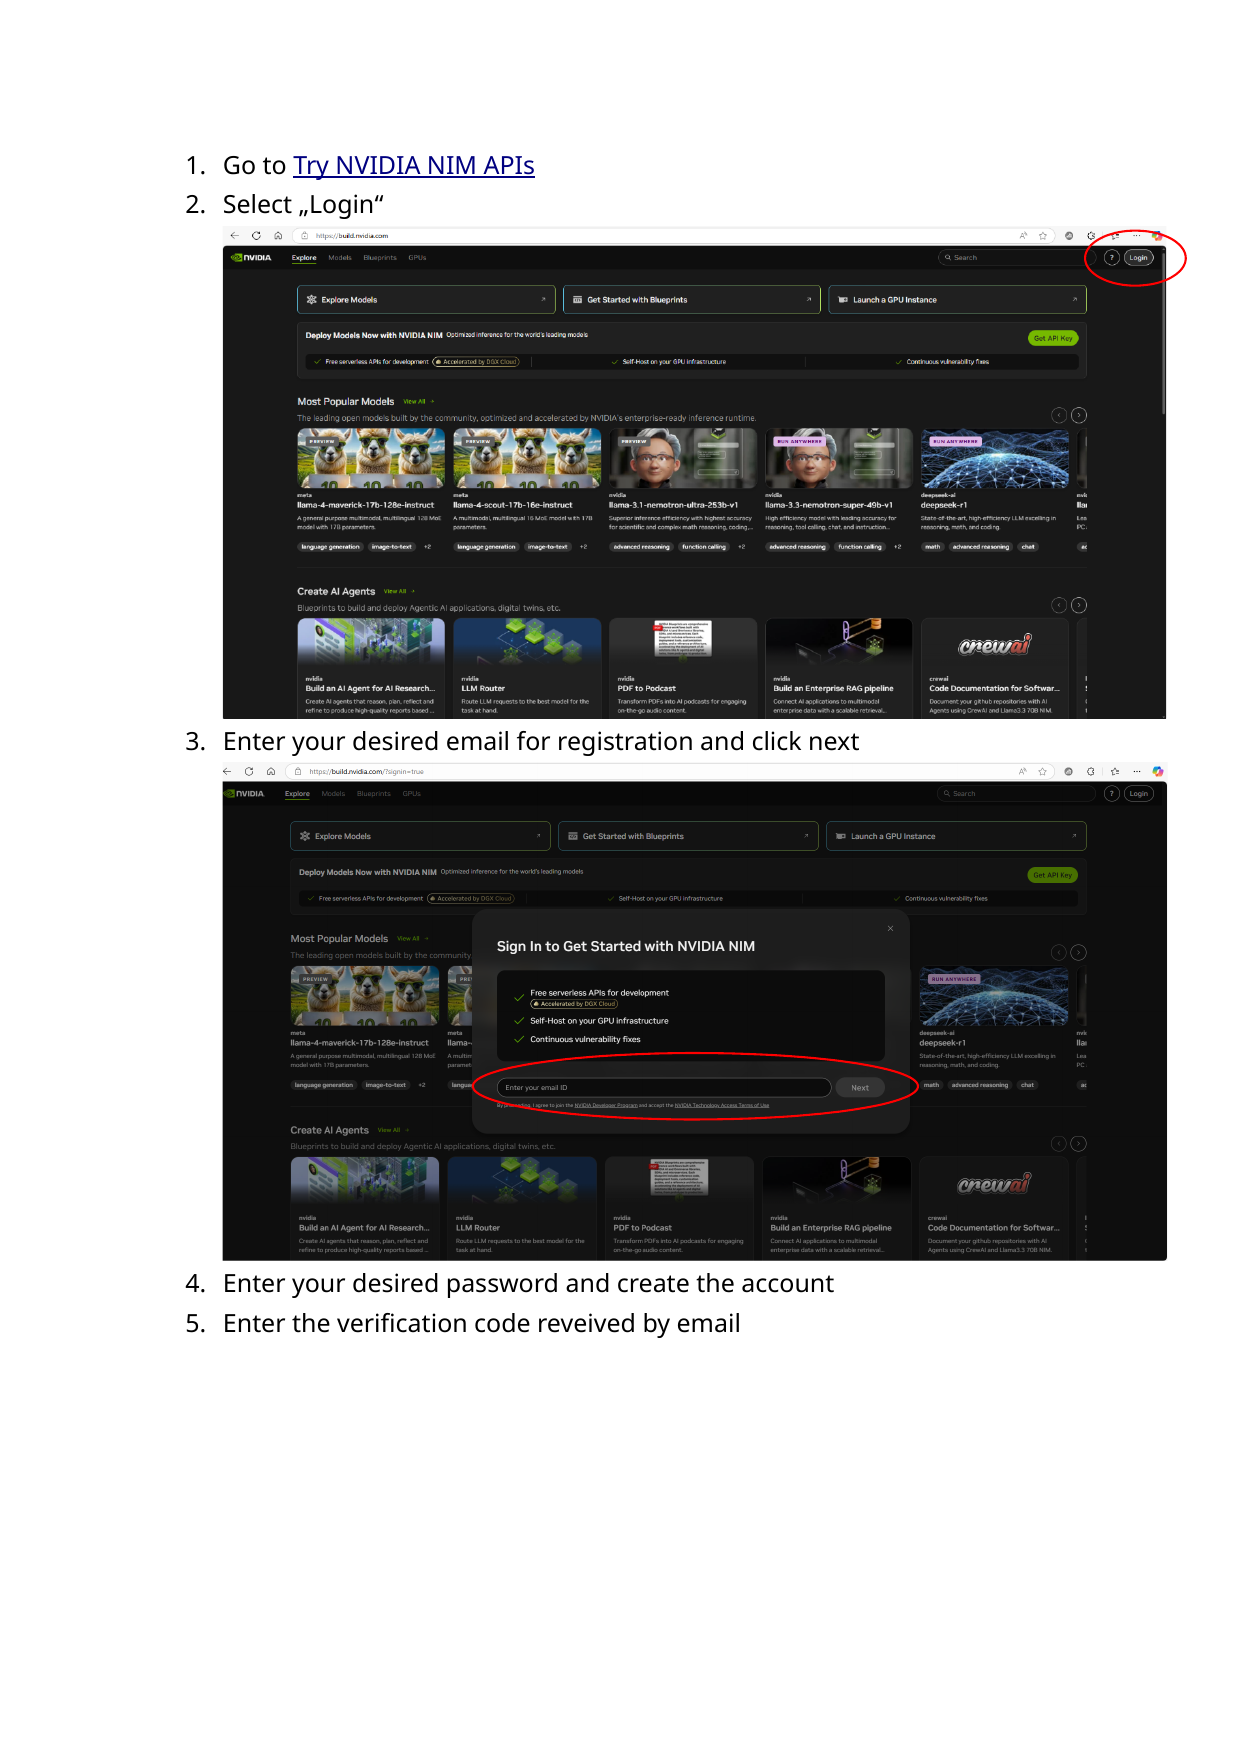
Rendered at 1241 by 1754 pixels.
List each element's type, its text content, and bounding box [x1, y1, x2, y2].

list Enter your desired password and create the account [185, 1266, 1093, 1300]
list Enter the verification code reveived by email [185, 1305, 1093, 1339]
list Enter your desired email for registration and click next [185, 724, 1093, 1261]
list Go to Try NVIDIA NIM APIs [185, 148, 1093, 182]
list Select „Login“ [185, 187, 1093, 221]
